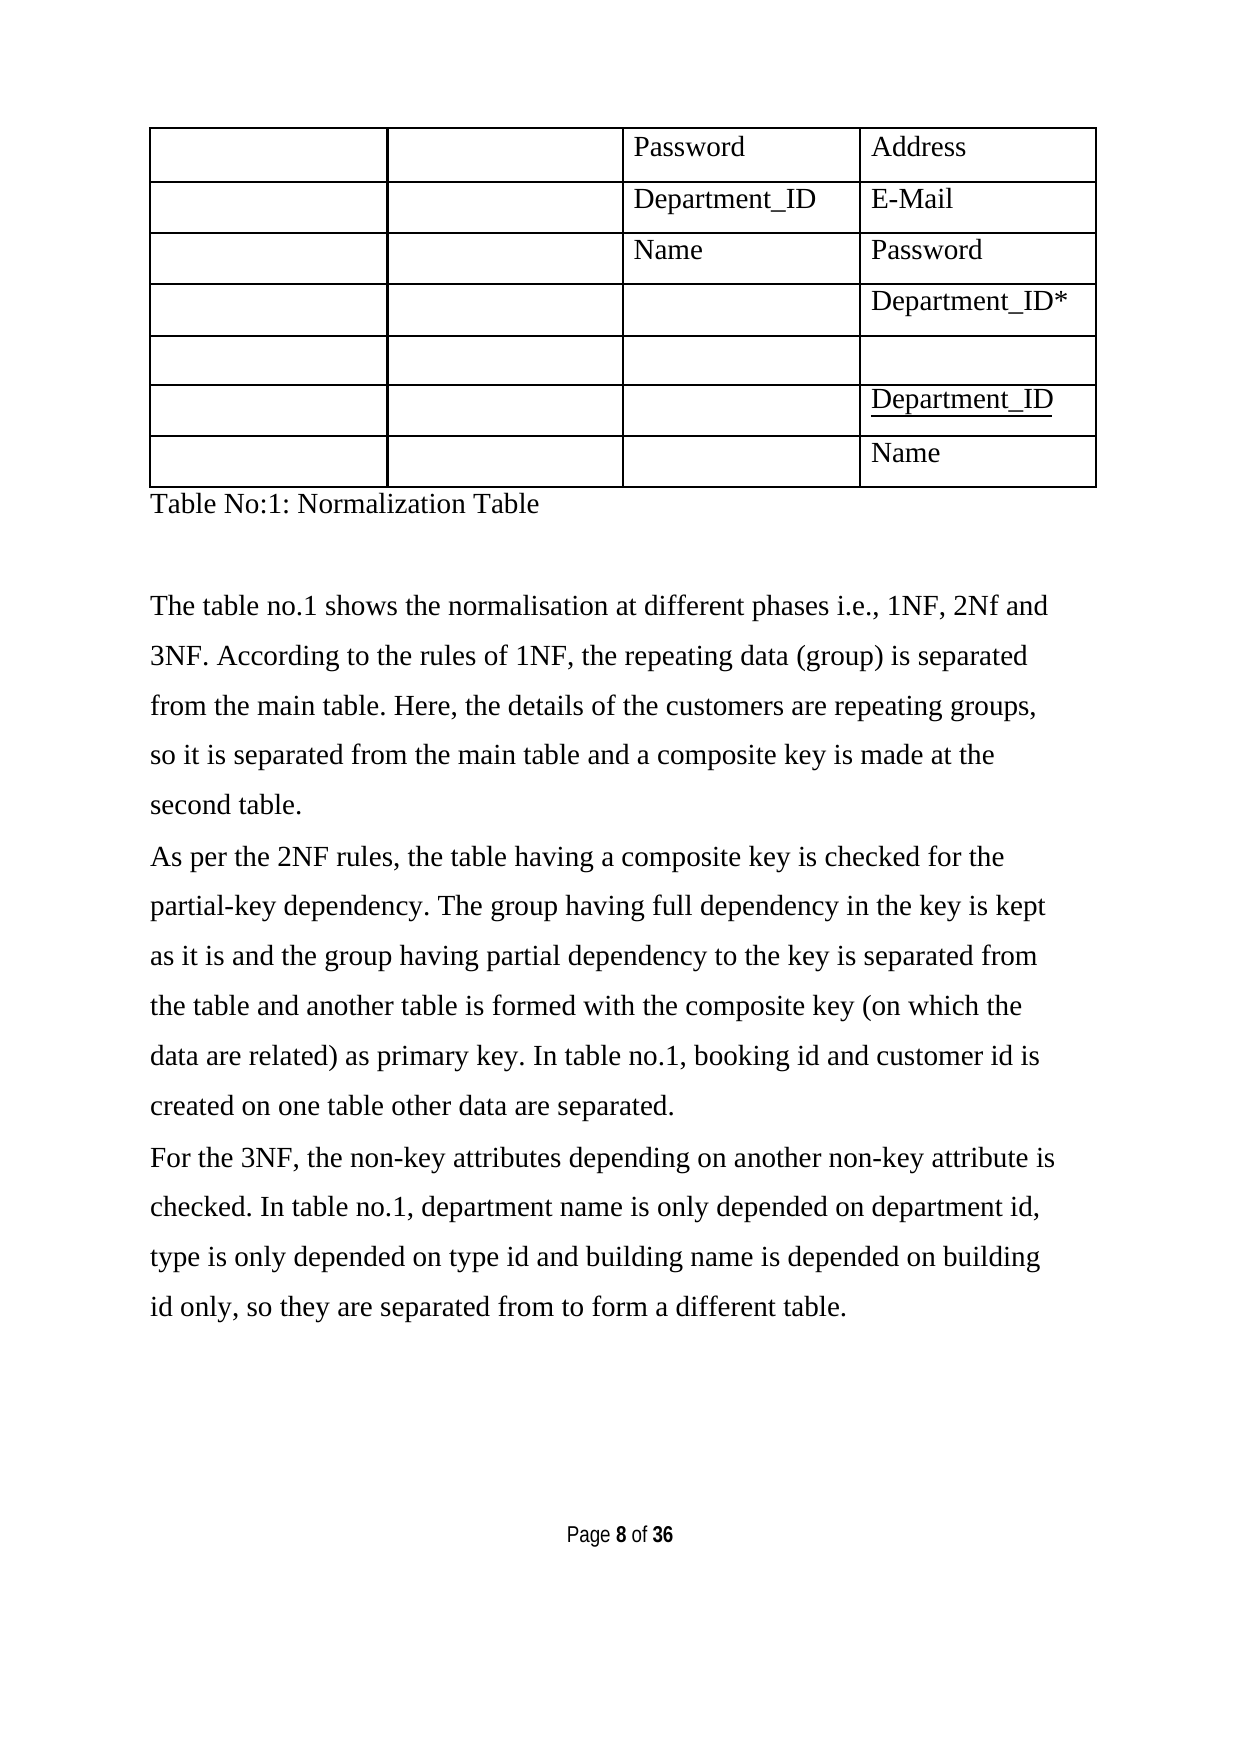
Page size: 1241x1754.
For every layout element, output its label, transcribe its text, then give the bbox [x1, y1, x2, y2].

table_cell [871, 488, 1052, 520]
table_cell [151, 469, 386, 486]
table_cell Password [871, 234, 1095, 266]
table_cell [389, 337, 622, 384]
table_cell Name [871, 437, 1095, 468]
text Page 8 of 36 [150, 1521, 1090, 1548]
table_cell [861, 234, 871, 266]
table_cell [389, 163, 622, 181]
table_cell [151, 183, 386, 214]
table_cell [1052, 215, 1095, 232]
table_cell [1052, 163, 1095, 181]
table_cell [624, 163, 859, 181]
table_cell [389, 317, 622, 335]
table_cell Department_ID [624, 183, 859, 214]
table_cell [624, 415, 859, 435]
table_cell [389, 437, 622, 468]
table_cell [861, 163, 871, 181]
table_cell [389, 234, 622, 266]
table_cell [1052, 415, 1095, 435]
table_cell [871, 215, 1052, 232]
table_cell [871, 417, 1052, 435]
table_cell [151, 163, 386, 181]
table_cell [871, 337, 1095, 384]
table_cell [861, 215, 871, 232]
table_cell [389, 386, 622, 415]
table_cell [861, 415, 871, 435]
table_header [861, 129, 871, 163]
table_cell [389, 415, 622, 435]
table_cell [624, 437, 859, 468]
text As per the 2NF rules, the table having a composite key is checked for the partial-key dependency. The group having full dependency in the key is kept as it is and the group having partial dependency to the key is separated from the table and another table is formed with the composite key (on which the data are related) as primary key. In table no.1, booking id and customer id is created on one table other data are separated. [150, 839, 1077, 1122]
table_cell [1052, 266, 1095, 283]
table_cell [861, 317, 871, 335]
table_cell [871, 469, 1052, 486]
table_cell [151, 437, 386, 468]
table_cell [151, 285, 386, 317]
table_cell [624, 469, 859, 486]
table_cell [871, 317, 1052, 335]
table_cell [861, 183, 871, 214]
text For the 3NF, the non-key attributes depending on another non-key attribute is checked. In table no.1, department name is only depended on department id, type is only depended on type id and building name is depended on building id only, so they are separated from to form a different table. [150, 1140, 1069, 1322]
table_cell Table No:1: Normalization Table [150, 488, 871, 520]
table_cell E-Mail [871, 183, 1095, 214]
table_cell [624, 386, 859, 415]
table_cell Department_ID [871, 386, 1095, 415]
table_cell [871, 266, 1052, 283]
table_cell [861, 285, 871, 317]
table_cell [1052, 317, 1095, 335]
table_cell [151, 337, 386, 384]
table_cell [861, 437, 871, 468]
table_cell [1052, 469, 1095, 486]
table_cell [624, 317, 859, 335]
table_cell Name [624, 234, 859, 266]
table_cell Department_ID* [871, 285, 1095, 317]
table_cell [151, 415, 386, 435]
table_cell [389, 285, 622, 317]
table_cell [389, 266, 622, 283]
table_cell [151, 266, 386, 283]
table_cell [624, 266, 859, 283]
table_cell [861, 337, 871, 384]
table_cell [151, 234, 386, 266]
table_cell [861, 469, 871, 486]
table_cell [624, 285, 859, 317]
table_cell [389, 183, 622, 214]
table_cell [151, 317, 386, 335]
table_cell [871, 163, 1052, 181]
table_cell [389, 215, 622, 232]
table_cell [861, 386, 871, 415]
table_cell [624, 337, 859, 384]
table_cell [624, 215, 859, 232]
table_header [151, 129, 386, 163]
table_cell [151, 215, 386, 232]
text The table no.1 shows the normalisation at different phases i.e., 1NF, 2Nf and 3NF. According to the rules of 1NF, the repeating data (group) is separated from the main table. Here, the details of the customers are repeating groups, so it is separated from the main table and a composite key is made at the second table. [150, 588, 1069, 820]
table_header [389, 129, 622, 163]
table_cell [1052, 488, 1096, 520]
table_header Password [624, 129, 859, 163]
table_cell [151, 386, 386, 415]
table_cell [861, 266, 871, 283]
table_cell [389, 469, 622, 486]
table_header Address [871, 129, 1095, 163]
